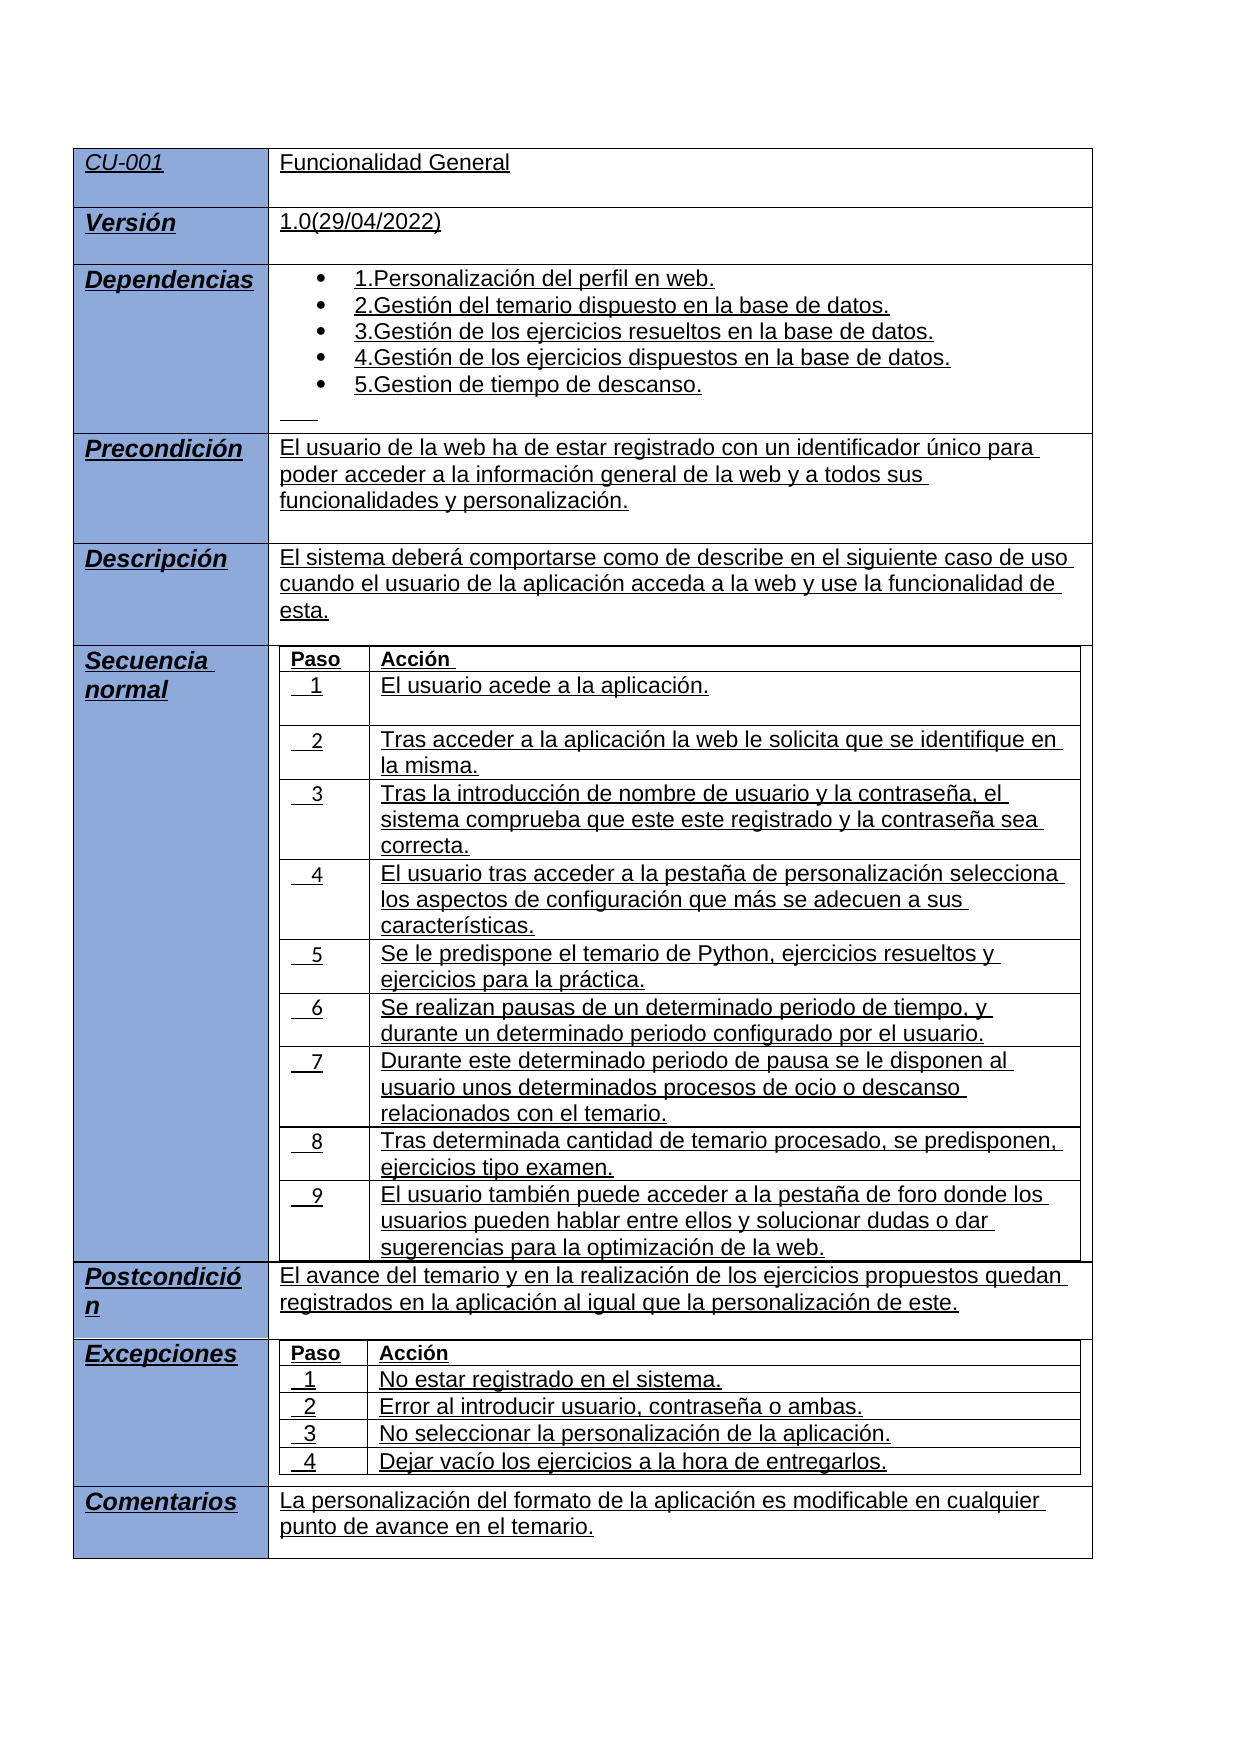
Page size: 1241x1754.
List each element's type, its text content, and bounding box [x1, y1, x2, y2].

table_cell Excepciones [74, 1340, 268, 1486]
table_header Acción [370, 647, 1080, 671]
table_cell [269, 646, 279, 1261]
table_cell [1081, 646, 1092, 1261]
table_cell Dejar vacío los ejercicios a la hora de entregarlos. [368, 1448, 1080, 1474]
table_cell La personalización del formato de la aplicación es modificable en cualquier punto de avance en el temario. [269, 1487, 1092, 1558]
table_cell El avance del temario y en la realización de los ejercicios propuestos quedan registrados en la aplicación al igual que la personalización de este. [269, 1263, 1092, 1338]
table_cell 1.Personalización del perfil en web. 2.Gestión del temario dispuesto en la base de datos. 3.Gestión de los ejercicios resueltos en la base de datos. 4.Gestión de los ejercicios dispuestos en la base de datos. 5.Gestion de tiempo de descanso. [269, 265, 1092, 433]
table_cell El usuario de la web ha de estar registrado con un identificador único para poder acceder a la información general de la web y a todos sus funcionalidades y personalización. [269, 434, 1092, 543]
table_cell 2 [280, 1393, 367, 1419]
table_header CU-001 [74, 149, 268, 207]
table_cell El usuario acede a la aplicación. [370, 672, 1080, 725]
table_cell No estar registrado en el sistema. [368, 1366, 1080, 1392]
table_cell El sistema deberá comportarse como de describe en el siguiente caso de uso cuando el usuario de la aplicación acceda a la web y use la funcionalidad de esta. [269, 544, 1092, 645]
table_cell 2 [280, 726, 369, 778]
table_cell Comentarios [74, 1487, 268, 1558]
table_cell 4 [280, 1448, 367, 1474]
table_cell Tras la introducción de nombre de usuario y la contraseña, el sistema comprueba que este este registrado y la contraseña sea correcta. [370, 780, 1080, 859]
table_cell 3 [280, 1420, 367, 1447]
table_cell Versión [74, 208, 268, 264]
table_cell Durante este determinado periodo de pausa se le disponen al usuario unos determinados procesos de ocio o descanso relacionados con el temario. [370, 1047, 1080, 1126]
table_cell 8 [280, 1128, 369, 1180]
table_cell Se le predispone el temario de Python, ejercicios resueltos y ejercicios para la práctica. [370, 940, 1080, 992]
table_cell 5 [280, 940, 369, 992]
table_cell 3 [280, 780, 369, 859]
table_cell Tras determinada cantidad de temario procesado, se predisponen, ejercicios tipo examen. [370, 1128, 1080, 1180]
table_cell [269, 1340, 1092, 1486]
table_cell El usuario también puede acceder a la pestaña de foro donde los usuarios pueden hablar entre ellos y solucionar dudas o dar sugerencias para la optimización de la web. [370, 1181, 1080, 1260]
table_header Paso [280, 1341, 367, 1364]
table_cell 4 [280, 860, 369, 939]
table_cell El usuario tras acceder a la pestaña de personalización selecciona los aspectos de configuración que más se adecuen a sus características. [370, 860, 1080, 939]
table_cell 9 [280, 1181, 369, 1260]
table_cell Descripción [74, 544, 268, 645]
table_cell Error al introducir usuario, contraseña o ambas. [368, 1393, 1080, 1419]
table_cell Secuencia normal [74, 646, 268, 1261]
table_cell 7 [280, 1047, 369, 1126]
table_cell 6 [280, 994, 369, 1046]
table_cell 1 [280, 1366, 367, 1392]
table_header Paso [280, 647, 369, 671]
table_cell Precondición [74, 434, 268, 543]
table_header Funcionalidad General [269, 149, 1092, 207]
table_header Acción [368, 1341, 1080, 1364]
table_cell Postcondición [74, 1263, 268, 1338]
table_cell Tras acceder a la aplicación la web le solicita que se identifique en la misma. [370, 726, 1080, 778]
table_cell 1.0(29/04/2022) [269, 208, 1092, 264]
table_cell 1 [280, 672, 369, 725]
table_cell No seleccionar la personalización de la aplicación. [368, 1420, 1080, 1447]
table_cell Dependencias [74, 265, 268, 433]
table_cell Se realizan pausas de un determinado periodo de tiempo, y durante un determinado periodo configurado por el usuario. [370, 994, 1080, 1046]
